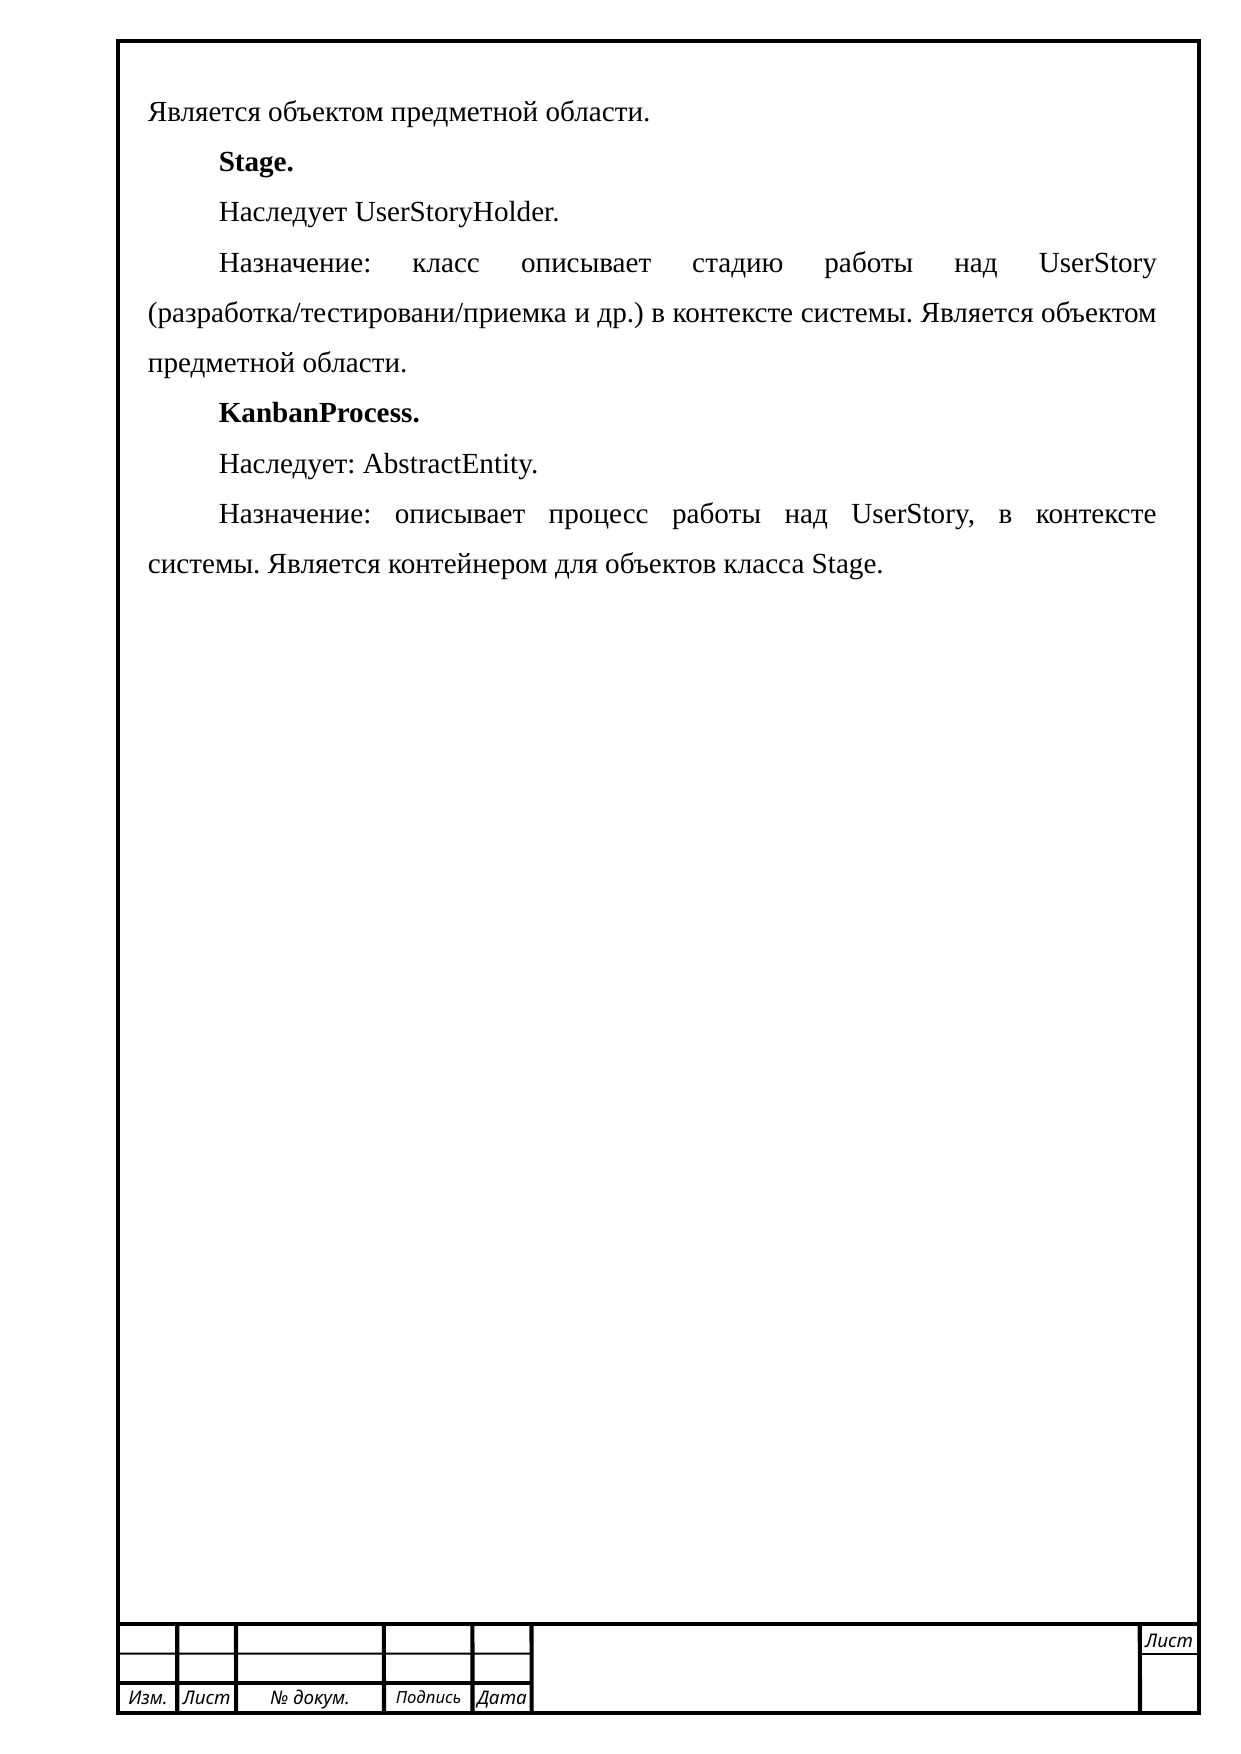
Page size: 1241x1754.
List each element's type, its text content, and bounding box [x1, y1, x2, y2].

text Назначение: описывает процесс работы над UserStory, в контексте системы. Является контейнером для объектов класса Stage. [148, 496, 1157, 580]
text Stage. [148, 144, 1157, 178]
text KanbanProcess. [148, 396, 1157, 429]
text Является объектом предметной области. [148, 94, 1157, 127]
text Наследует UserStoryHolder. [148, 194, 1157, 228]
text Назначение: класс описывает стадию работы над UserStory (разработка/тестировани/приемка и др.) в контексте системы. Является объектом предметной области. [148, 245, 1157, 379]
text Наследует: AbstractEntity. [148, 446, 1157, 479]
